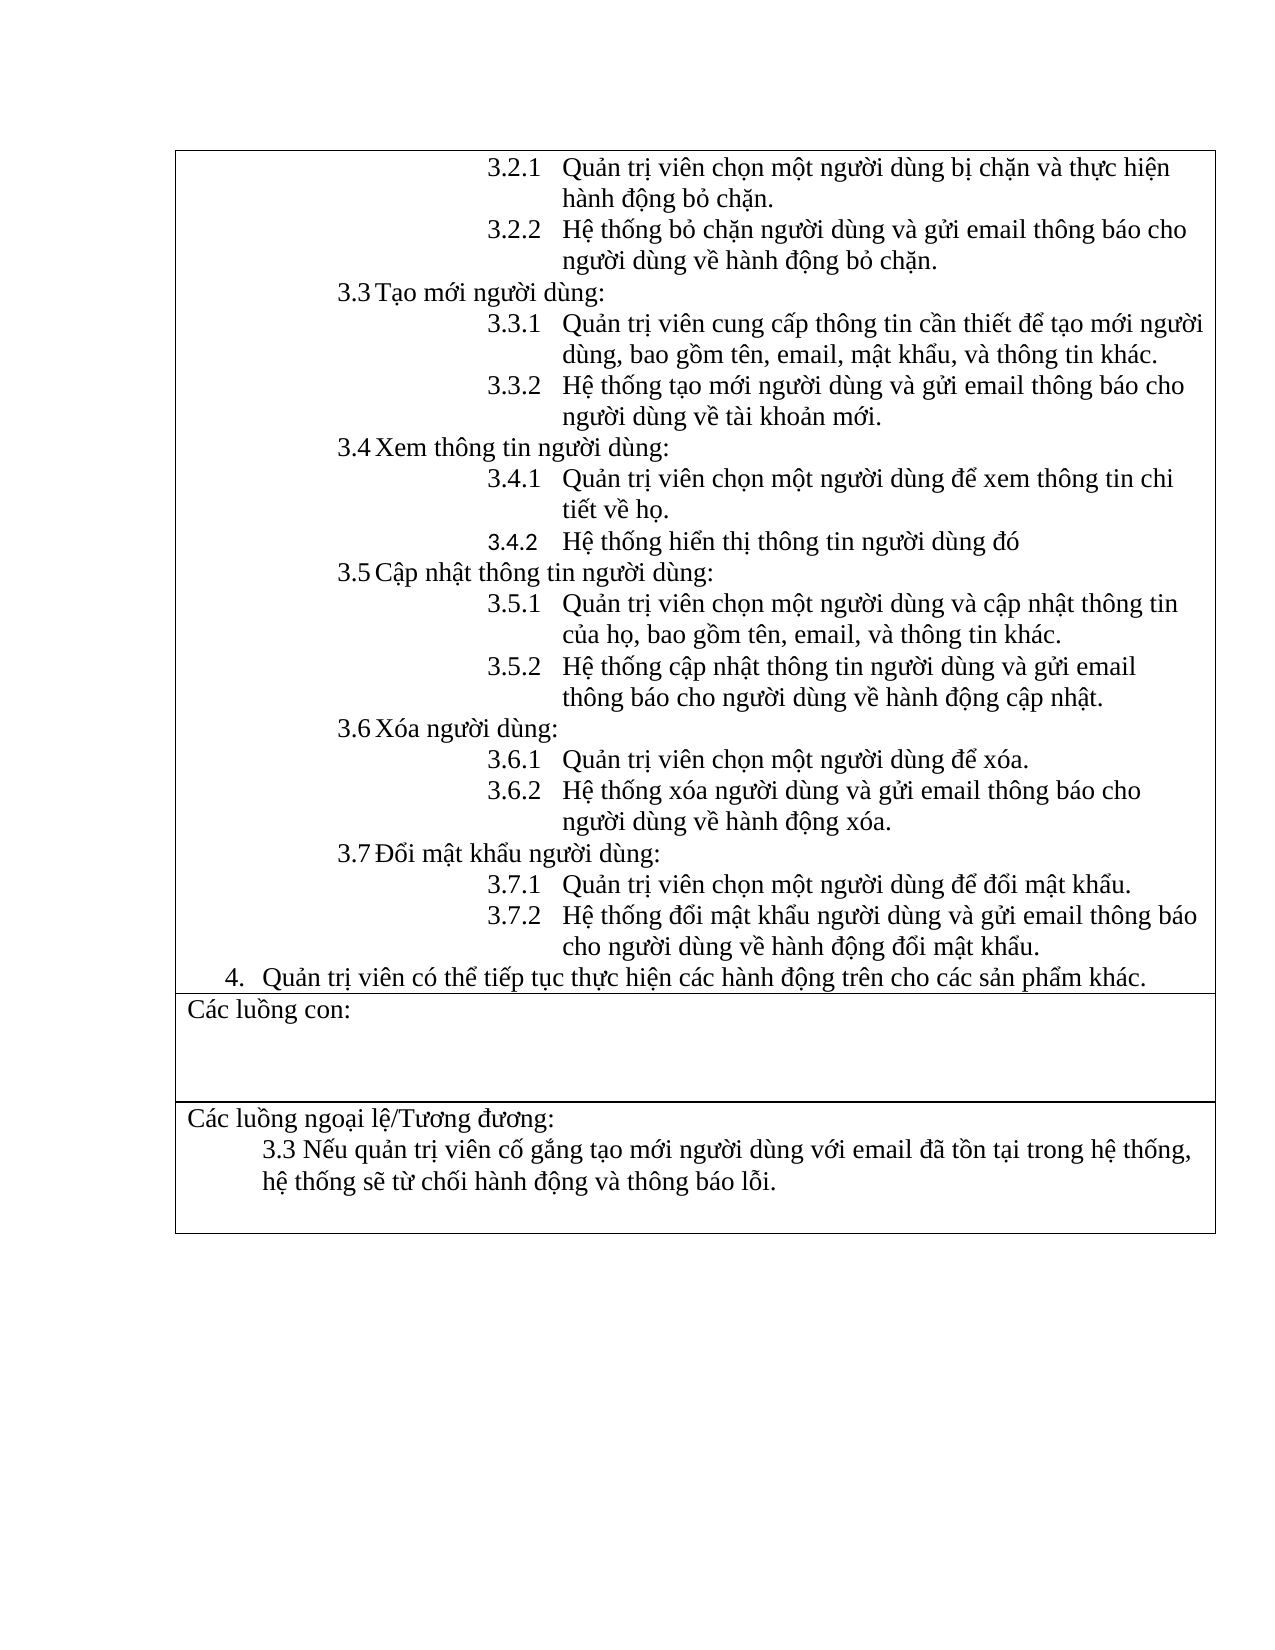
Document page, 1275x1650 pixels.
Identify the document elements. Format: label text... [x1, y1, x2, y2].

table_cell Các luồng ngoại lệ/Tương đương: 3.3 Nếu quản trị viên cố gắng tạo mới người dùng với email đã tồn tại trong hệ thống, hệ thống sẽ từ chối hành động và thông báo lỗi. [176, 1103, 1215, 1232]
table_cell Các luồng con: [176, 994, 1215, 1101]
table_cell Luồng sự kiện thông thường: Quản trị viên truy cập chức năng quản lý người dùng. Hệ thống hiển thị danh sách người dùng hiện có trong hệ thống Quản trị viên có thể thực hiện một trong các hành động sau đối với một người dùng cụ thể: Chặn người dùng: Quản trị viên chọn một người dùng và thực hiện hành động chặn. Hệ thống chặn người dùng và gửi email thông báo cho người dùng về hành động chặn. Bỏ chặn người dùng: Quản trị viên chọn một người dùng bị chặn và thực hiện hành động bỏ chặn. Hệ thống bỏ chặn người dùng và gửi email thông báo cho người dùng về hành động bỏ chặn. Tạo mới người dùng: Quản trị viên cung cấp thông tin cần thiết để tạo mới người dùng, bao gồm tên, email, mật khẩu, và thông tin khác. Hệ thống tạo mới người dùng và gửi email thông báo cho người dùng về tài khoản mới. Xem thông tin người dùng: Quản trị viên chọn một người dùng để xem thông tin chi tiết về họ. Hệ thống hiển thị thông tin người dùng đó Cập nhật thông tin người dùng: Quản trị viên chọn một người dùng và cập nhật thông tin của họ, bao gồm tên, email, và thông tin khác. Hệ thống cập nhật thông tin người dùng và gửi email thông báo cho người dùng về hành động cập nhật. Xóa người dùng: Quản trị viên chọn một người dùng để xóa. Hệ thống xóa người dùng và gửi email thông báo cho người dùng về hành động xóa. Đổi mật khẩu người dùng: Quản trị viên chọn một người dùng để đổi mật khẩu. Hệ thống đổi mật khẩu người dùng và gửi email thông báo cho người dùng về hành động đổi mật khẩu. Quản trị viên có thể tiếp tục thực hiện các hành động trên cho các sản phẩm khác. [176, 151, 1215, 992]
